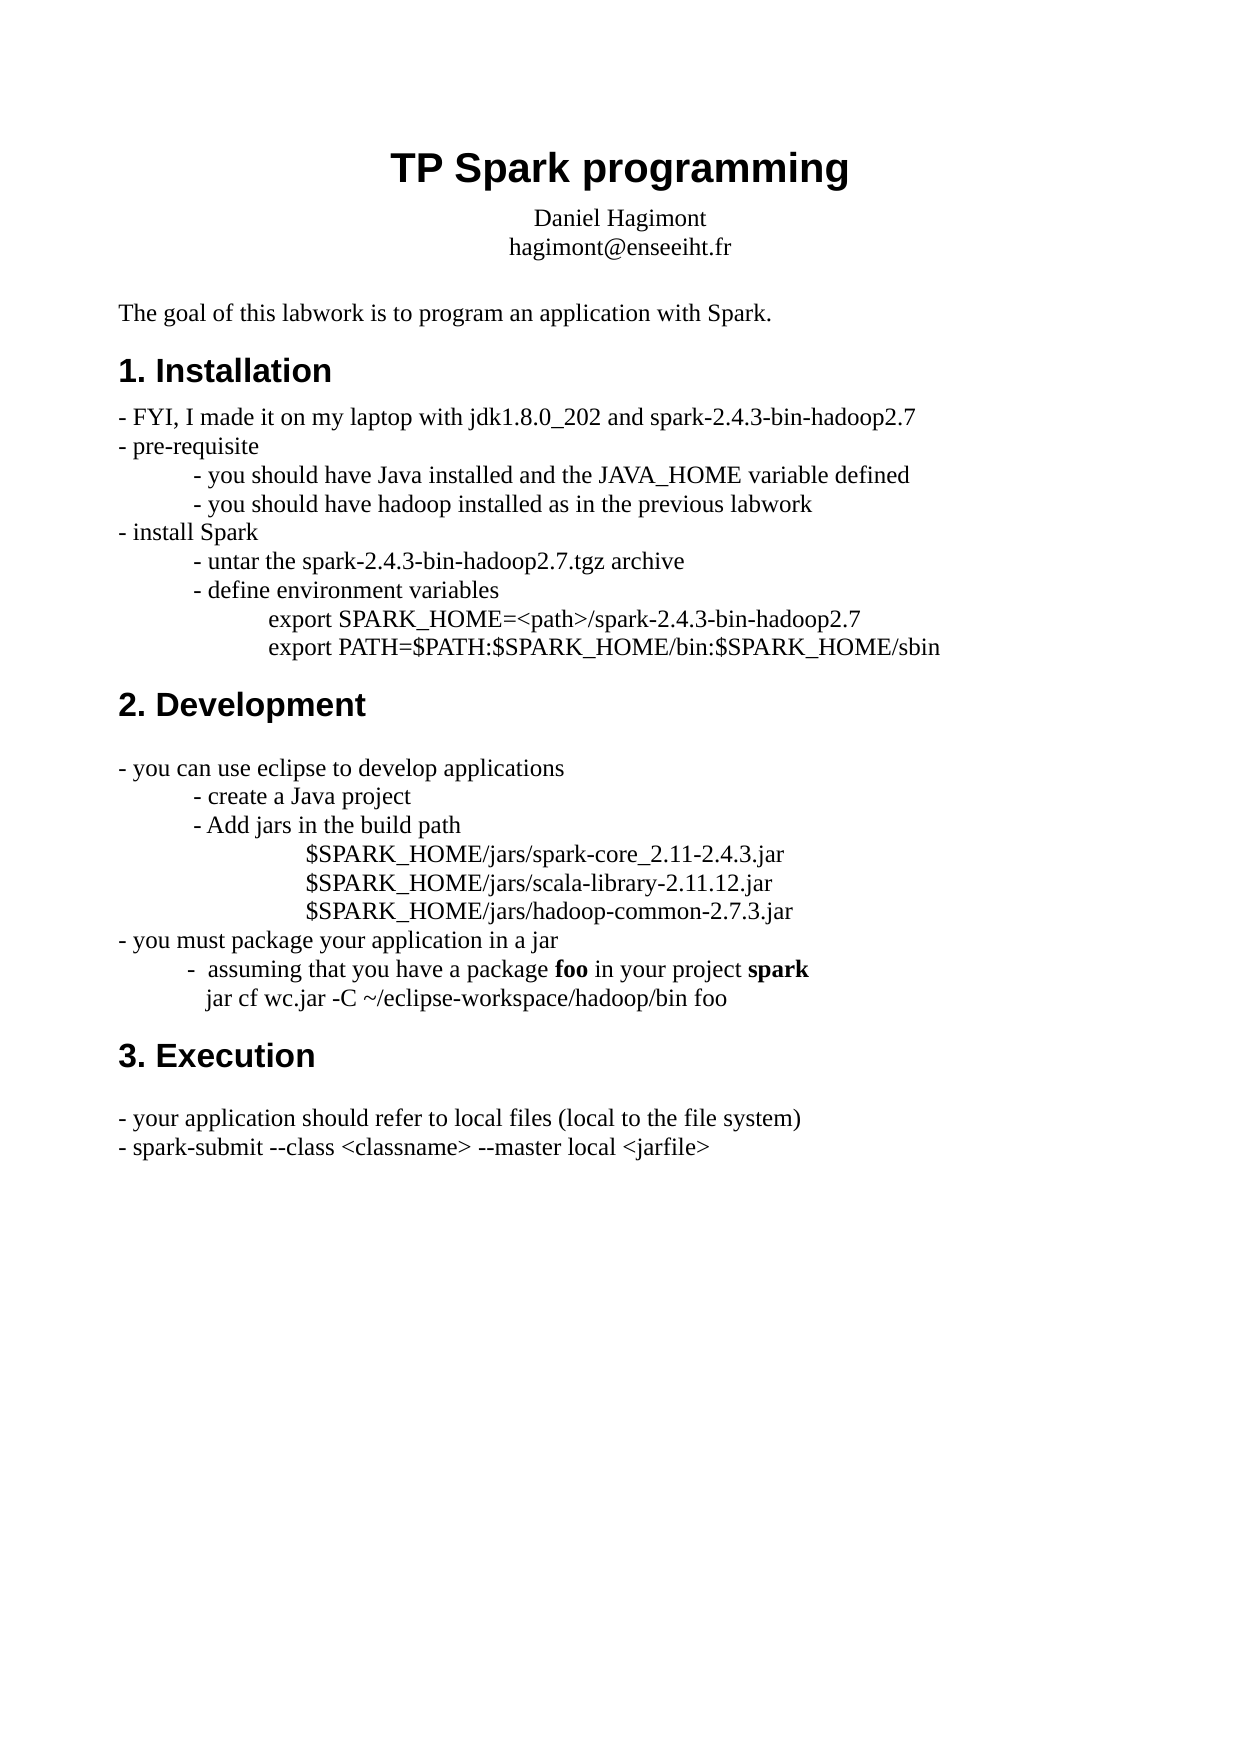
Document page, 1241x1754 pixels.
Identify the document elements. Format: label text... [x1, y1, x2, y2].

text The goal of this labwork is to program an application with Spark. [118, 298, 1122, 326]
text - Add jars in the build path [118, 810, 1122, 839]
subtitle 3. Execution [118, 1036, 1122, 1074]
text $SPARK_HOME/jars/hadoop-common-2.7.3.jar [118, 896, 1122, 925]
text export PATH=$PATH:$SPARK_HOME/bin:$SPARK_HOME/sbin [118, 632, 1122, 661]
text $SPARK_HOME/jars/spark-core_2.11-2.4.3.jar [118, 839, 1122, 868]
text - your application should refer to local files (local to the file system) [118, 1103, 1122, 1132]
text - you should have Java installed and the JAVA_HOME variable defined [118, 460, 1122, 489]
text - you can use eclipse to develop applications [118, 753, 1122, 781]
text - install Spark [118, 517, 1122, 546]
text jar cf wc.jar -C ~/eclipse-workspace/hadoop/bin foo [118, 983, 1122, 1011]
text - FYI, I made it on my laptop with jdk1.8.0_202 and spark-2.4.3-bin-hadoop2.7 [118, 402, 1122, 431]
text - spark-submit --class <classname> --master local <jarfile> [118, 1132, 1122, 1160]
text - define environment variables [118, 575, 1122, 604]
text export SPARK_HOME=<path>/spark-2.4.3-bin-hadoop2.7 [118, 604, 1122, 632]
subtitle TP Spark programming [118, 143, 1122, 191]
text hagimont@enseeiht.fr [118, 232, 1122, 261]
text - assuming that you have a package foo in your project spark [118, 954, 1122, 983]
text $SPARK_HOME/jars/scala-library-2.11.12.jar [118, 868, 1122, 896]
text Daniel Hagimont [118, 203, 1122, 232]
text - you must package your application in a jar [118, 925, 1122, 954]
text - create a Java project [118, 781, 1122, 810]
text - pre-requisite [118, 431, 1122, 460]
subtitle 2. Development [118, 685, 1122, 724]
text - untar the spark-2.4.3-bin-hadoop2.7.tgz archive [118, 546, 1122, 575]
text - you should have hadoop installed as in the previous labwork [118, 489, 1122, 517]
subtitle 1. Installation [118, 351, 1122, 390]
